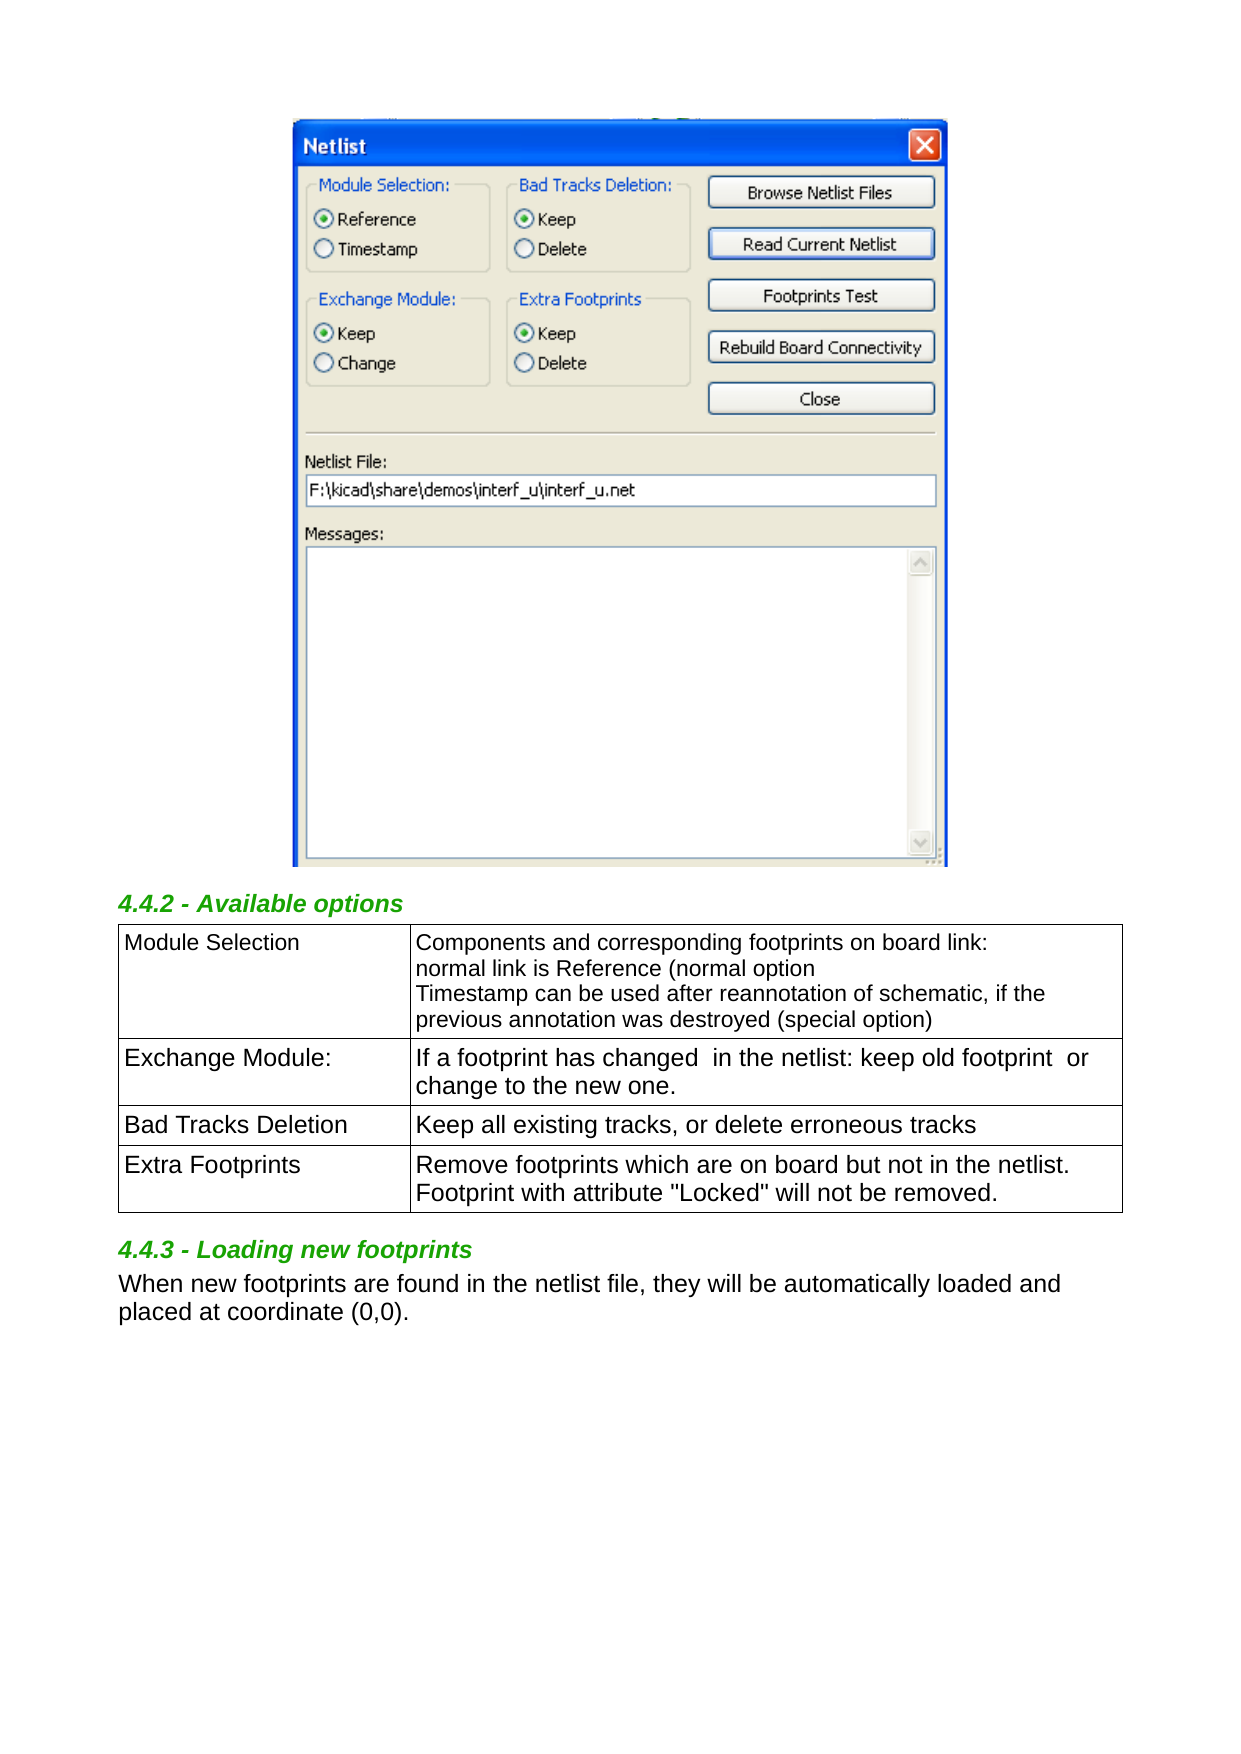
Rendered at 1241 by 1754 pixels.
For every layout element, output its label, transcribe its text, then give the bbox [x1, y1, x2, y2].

table_cell Extra Footprints [119, 1146, 410, 1212]
table_cell If a footprint has changed in the netlist: keep old footprint or change to the new one. [411, 1039, 1122, 1105]
table_header Components and corresponding footprints on board link: normal link is Reference (normal option Timestamp can be used after reannotation of schematic, if the previous annotation was destroyed (special option) [411, 925, 1122, 1037]
table_cell Remove footprints which are on board but not in the netlist. Footprint with attribute "Locked" will not be removed. [411, 1146, 1122, 1212]
subtitle Available options [118, 889, 1122, 917]
table_cell Exchange Module: [119, 1039, 410, 1105]
table_header Module Selection [119, 925, 410, 1037]
subtitle Loading new footprints [118, 1235, 1122, 1263]
table_cell Keep all existing tracks, or delete erroneous tracks [411, 1106, 1122, 1145]
text When new footprints are found in the netlist file, they will be automatically loaded and placed at coordinate (0,0). [118, 1270, 1122, 1326]
picture [292, 118, 948, 867]
table_cell Bad Tracks Deletion [119, 1106, 410, 1145]
